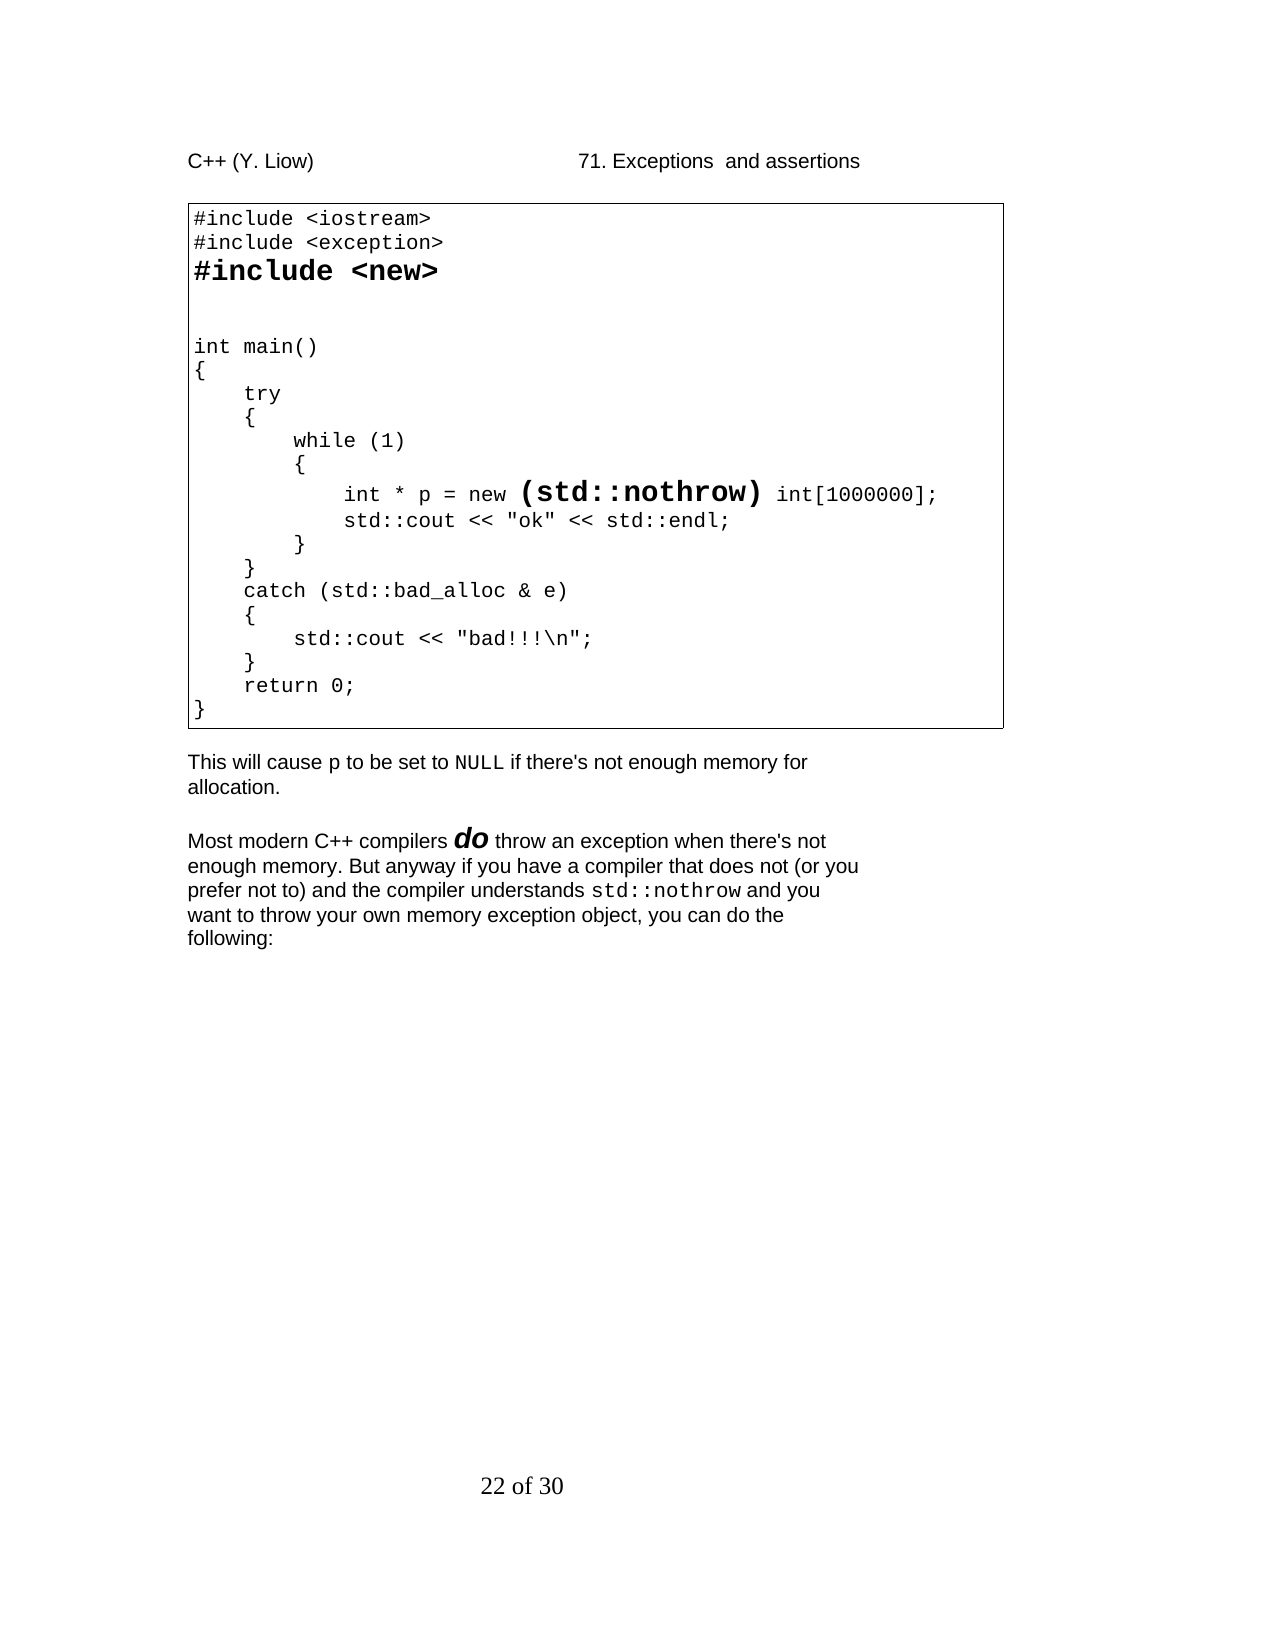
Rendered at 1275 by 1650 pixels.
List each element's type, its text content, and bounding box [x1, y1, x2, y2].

text This will cause p to be set to NULL if there's not enough memory for allocation. [187, 751, 862, 799]
text Most modern C++ compilers do throw an exception when there's not enough memory. But anyway if you have a compiler that does not (or you prefer not to) and the compiler understands std::nothrow and you want to throw your own memory exception object, you can do the following: [187, 822, 862, 950]
table_header #include <iostream> #include <exception> #include <new> int main() { try { while (1) { int * p = new (std::nothrow) int[1000000]; std::cout << "ok" << std::endl; } } catch (std::bad_alloc & e) { std::cout << "bad!!!\n"; } return 0; } [189, 204, 1003, 728]
